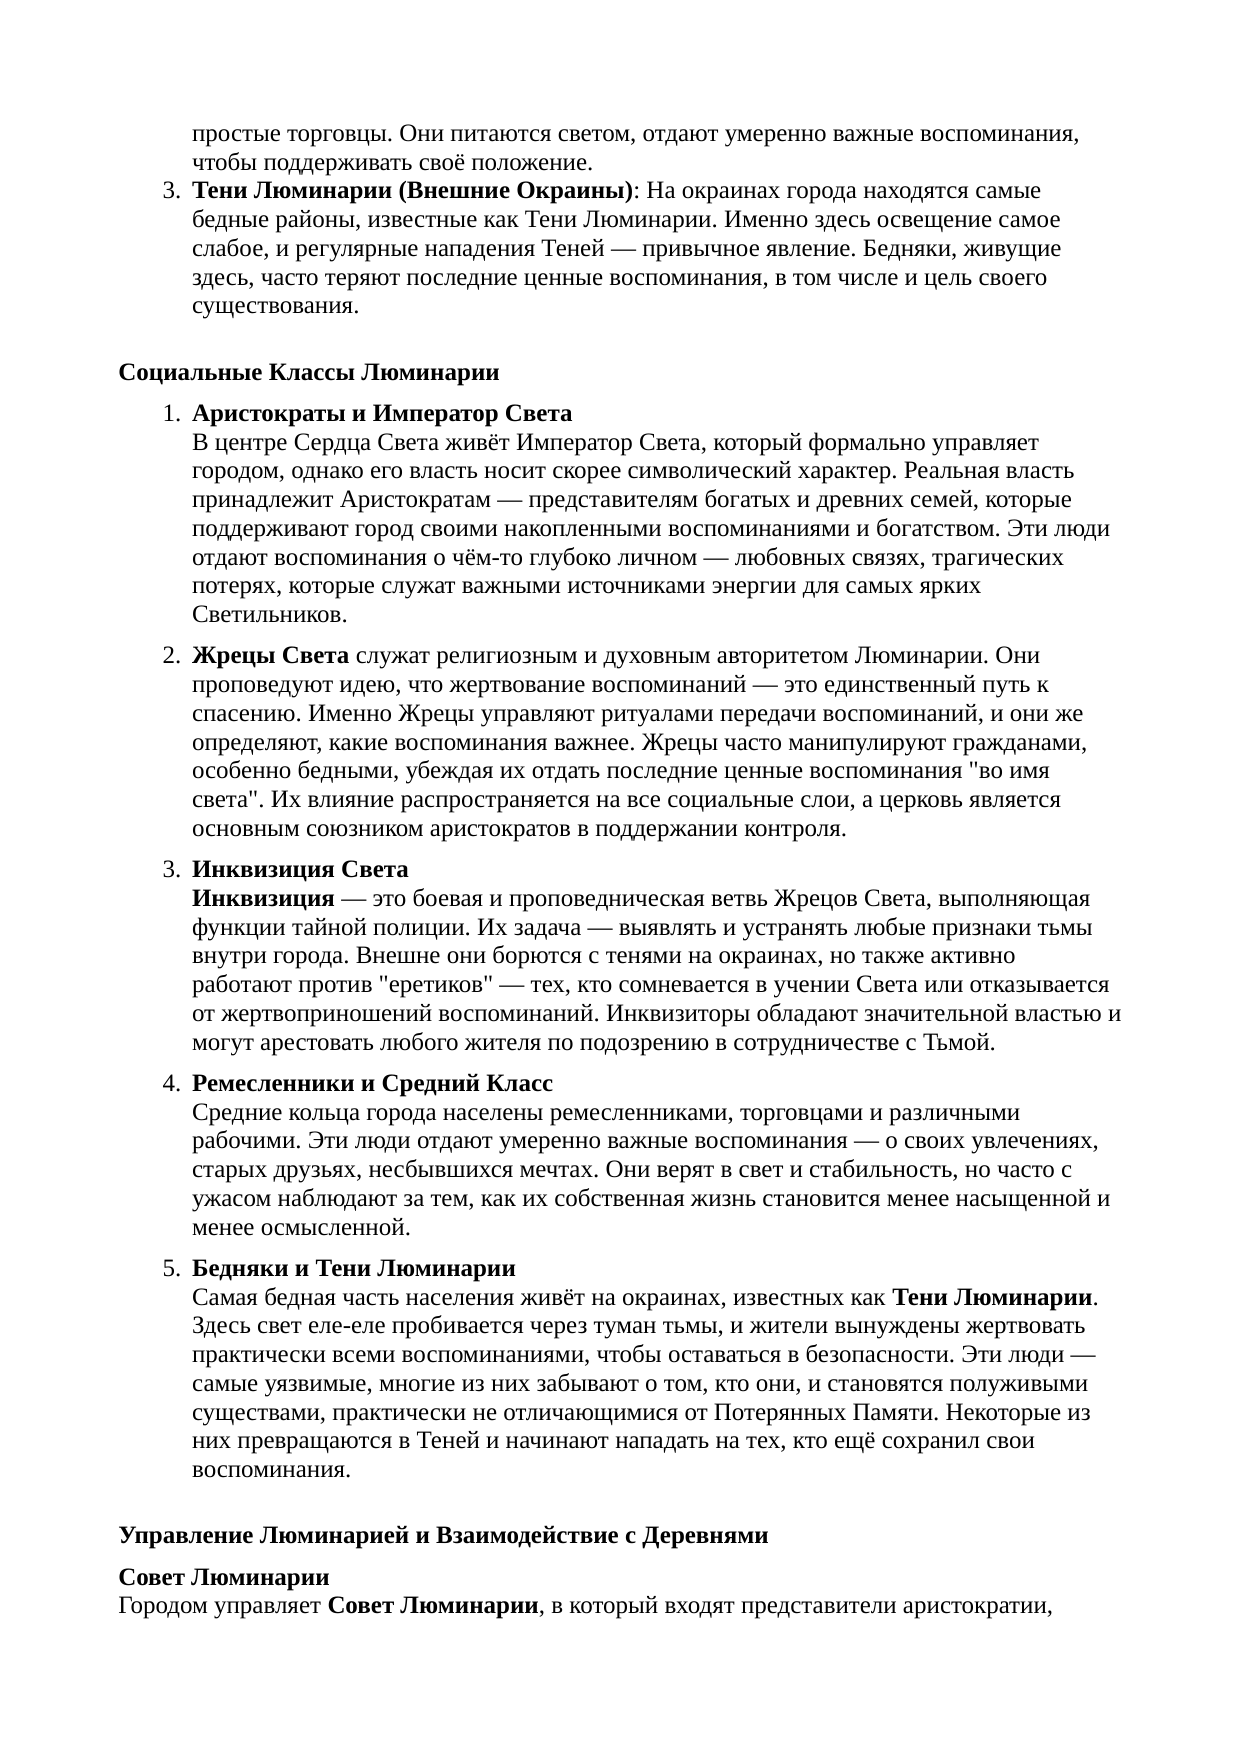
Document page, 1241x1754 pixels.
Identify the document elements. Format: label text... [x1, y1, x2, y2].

subtitle Управление Люминарией и Взаимодействие с Деревнями [118, 1521, 1122, 1549]
list простые торговцы. Они питаются светом, отдают умеренно важные воспоминания, чтобы поддерживать своё положение. [162, 118, 1122, 176]
list Жрецы Света служат религиозным и духовным авторитетом Люминарии. Они проповедуют идею, что жертвование воспоминаний — это единственный путь к спасению. Именно Жрецы управляют ритуалами передачи воспоминаний, и они же определяют, какие воспоминания важнее. Жрецы часто манипулируют гражданами, особенно бедными, убеждая их отдать последние ценные воспоминания "во имя света". Их влияние распространяется на все социальные слои, а церковь является основным союзником аристократов в поддержании контроля. [162, 641, 1122, 842]
list Аристократы и Император Света В центре Сердца Света живёт Император Света, который формально управляет городом, однако его власть носит скорее символический характер. Реальная власть принадлежит Аристократам — представителям богатых и древних семей, которые поддерживают город своими накопленными воспоминаниями и богатством. Эти люди отдают воспоминания о чём-то глубоко личном — любовных связях, трагических потерях, которые служат важными источниками энергии для самых ярких Светильников. [162, 398, 1122, 628]
subtitle Социальные Классы Люминарии [118, 357, 1122, 386]
list Тени Люминарии (Внешние Окраины): На окраинах города находятся самые бедные районы, известные как Тени Люминарии. Именно здесь освещение самое слабое, и регулярные нападения Теней — привычное явление. Бедняки, живущие здесь, часто теряют последние ценные воспоминания, в том числе и цель своего существования. [162, 176, 1122, 319]
list Бедняки и Тени Люминарии Самая бедная часть населения живёт на окраинах, известных как Тени Люминарии. Здесь свет еле-еле пробивается через туман тьмы, и жители вынуждены жертвовать практически всеми воспоминаниями, чтобы оставаться в безопасности. Эти люди — самые уязвимые, многие из них забывают о том, кто они, и становятся полуживыми существами, практически не отличающимися от Потерянных Памяти. Некоторые из них превращаются в Теней и начинают нападать на тех, кто ещё сохранил свои воспоминания. [162, 1253, 1122, 1483]
text Совет Люминарии Городом управляет Совет Люминарии, в который входят представители аристократии, [118, 1562, 1122, 1619]
list Инквизиция Света Инквизиция — это боевая и проповедническая ветвь Жрецов Света, выполняющая функции тайной полиции. Их задача — выявлять и устранять любые признаки тьмы внутри города. Внешне они борются с тенями на окраинах, но также активно работают против "еретиков" — тех, кто сомневается в учении Света или отказывается от жертвоприношений воспоминаний. Инквизиторы обладают значительной властью и могут арестовать любого жителя по подозрению в сотрудничестве с Тьмой. [162, 854, 1122, 1056]
list Ремесленники и Средний Класс Средние кольца города населены ремесленниками, торговцами и различными рабочими. Эти люди отдают умеренно важные воспоминания — о своих увлечениях, старых друзьях, несбывшихся мечтах. Они верят в свет и стабильность, но часто с ужасом наблюдают за тем, как их собственная жизнь становится менее насыщенной и менее осмысленной. [162, 1068, 1122, 1241]
